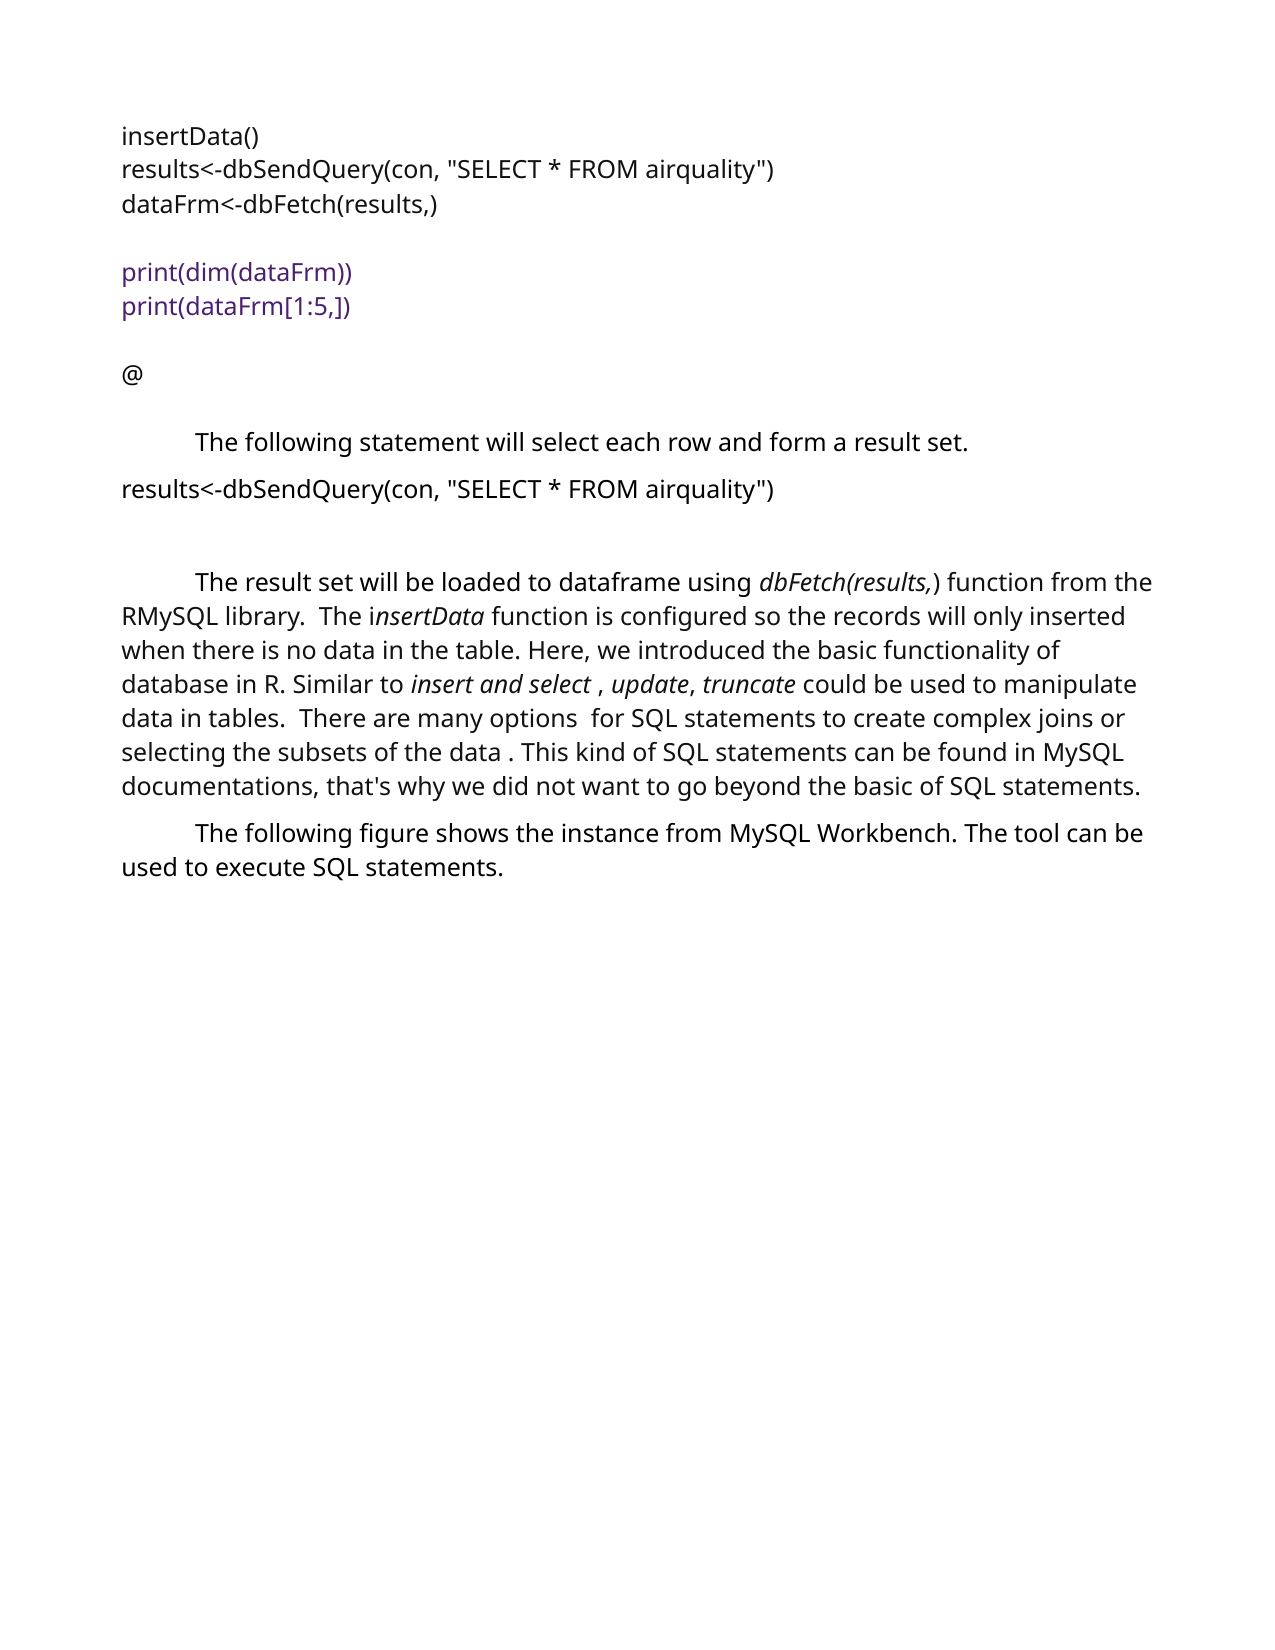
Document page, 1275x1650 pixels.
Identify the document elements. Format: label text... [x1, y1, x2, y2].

text results<-dbSendQuery(con, "SELECT * FROM airquality") [121, 471, 1158, 505]
text The following figure shows the instance from MySQL Workbench. The tool can be used to execute SQL statements. [121, 815, 1158, 883]
text @ [121, 357, 1158, 391]
text print(dim(dataFrm)) [121, 254, 1158, 288]
text insertData() [121, 118, 1158, 152]
text dataFrm<-dbFetch(results,) [121, 186, 1158, 220]
text results<-dbSendQuery(con, "SELECT * FROM airquality") [121, 152, 1158, 186]
text print(dataFrm[1:5,]) [121, 288, 1158, 322]
text The result set will be loaded to dataframe using dbFetch(results,) function from the RMySQL library. The insertData function is configured so the records will only inserted when there is no data in the table. Here, we introduced the basic functionality of database in R. Similar to insert and select , update, truncate could be used to manipulate data in tables. There are many options for SQL statements to create complex joins or selecting the subsets of the data . This kind of SQL statements can be found in MySQL documentations, that's why we did not want to go beyond the basic of SQL statements. [121, 564, 1158, 803]
text The following statement will select each row and form a result set. [121, 425, 1158, 459]
